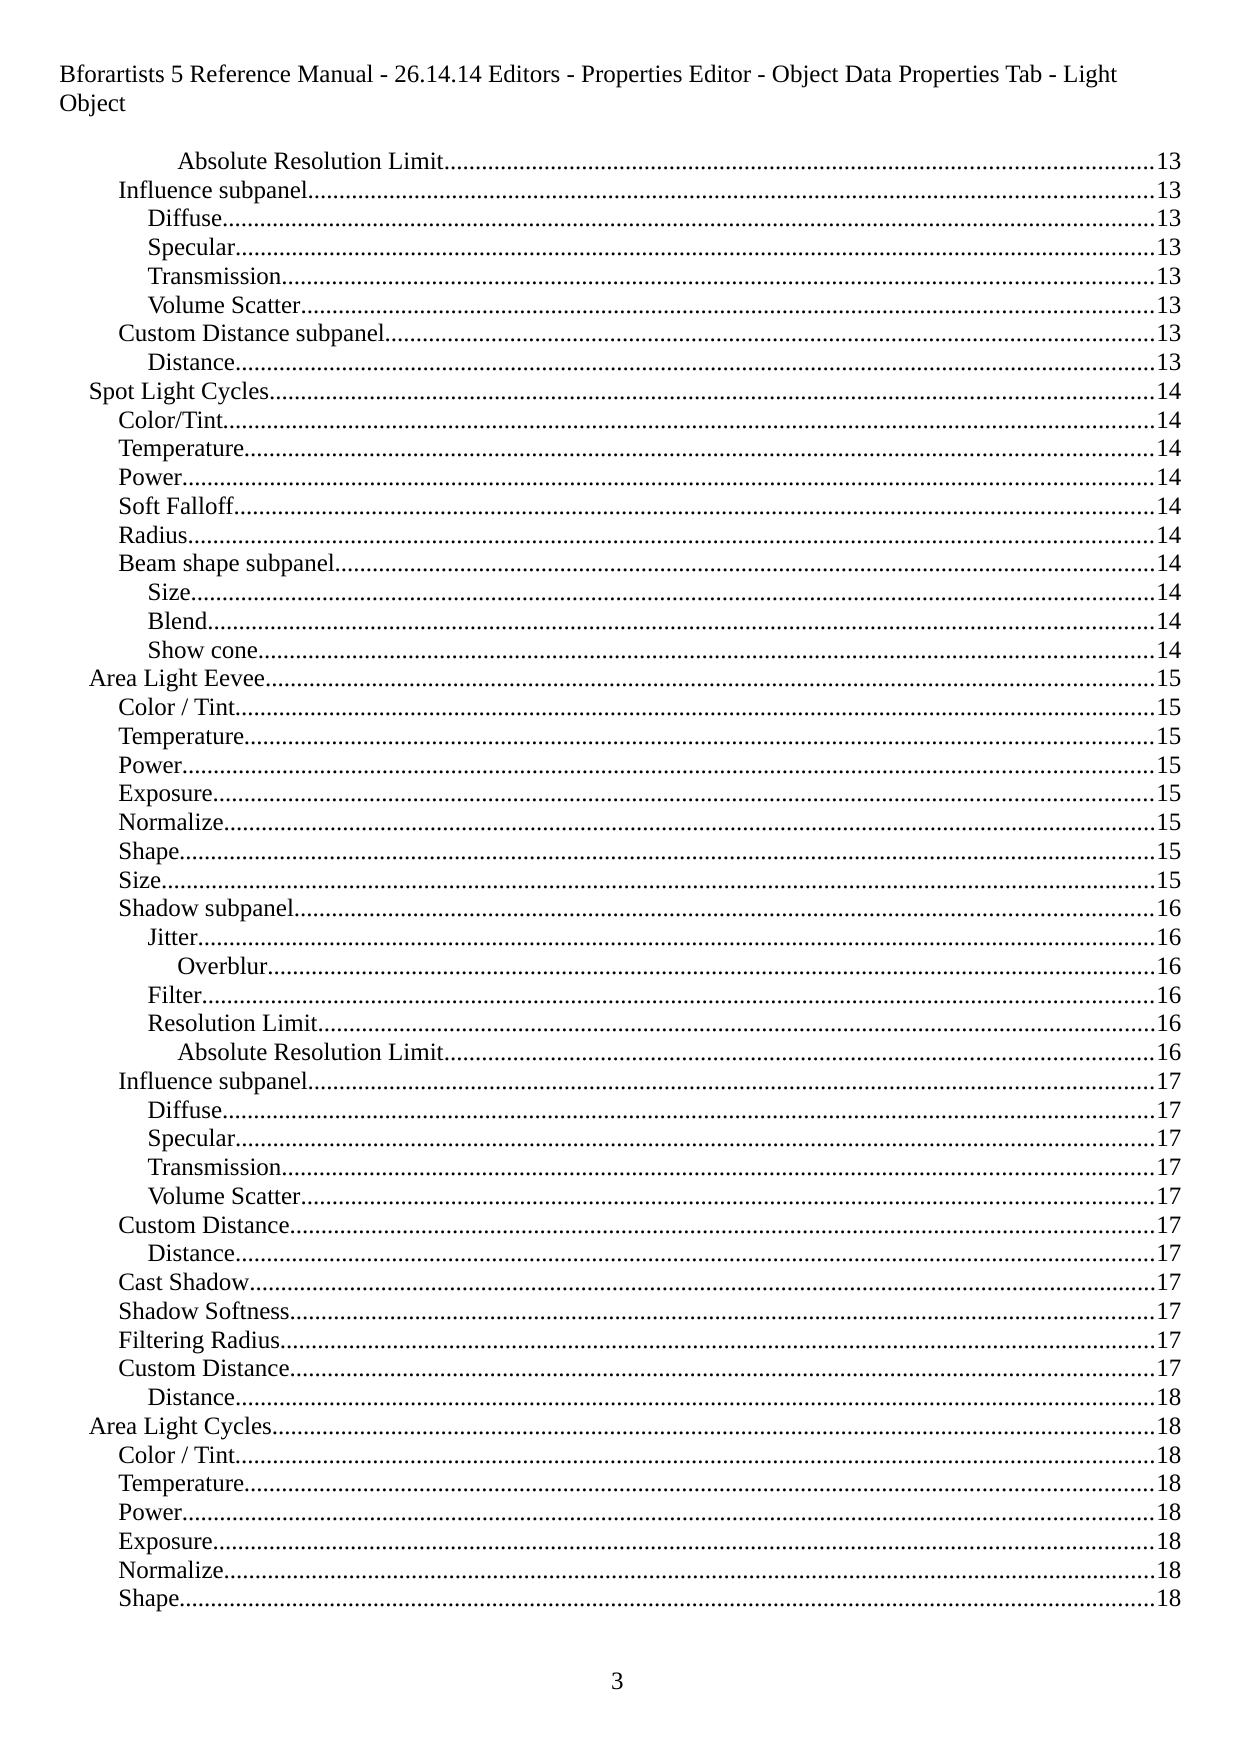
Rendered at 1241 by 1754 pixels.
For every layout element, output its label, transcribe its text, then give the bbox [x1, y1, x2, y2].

text Show cone 14 [147, 635, 1181, 663]
text Transmission 17 [147, 1152, 1181, 1181]
text Power 14 [118, 462, 1181, 491]
text Power 18 [118, 1497, 1181, 1526]
text Size 15 [118, 865, 1181, 893]
text Specular 13 [147, 232, 1181, 261]
text Custom Distance 17 [118, 1353, 1181, 1382]
text Exposure 18 [118, 1526, 1181, 1555]
text Influence subpanel 17 [118, 1066, 1181, 1095]
text Color / Tint 18 [118, 1440, 1181, 1468]
text Distance 17 [147, 1238, 1181, 1267]
text Volume Scatter 17 [147, 1181, 1181, 1210]
text Area Light Eevee 15 [88, 663, 1181, 692]
text Shape 15 [118, 836, 1181, 865]
text Absolute Resolution Limit 13 [177, 146, 1181, 175]
text Transmission 13 [147, 261, 1181, 290]
text Custom Distance subpanel 13 [118, 318, 1181, 347]
text Custom Distance 17 [118, 1210, 1181, 1238]
text Temperature 15 [118, 721, 1181, 750]
text Soft Falloff 14 [118, 491, 1181, 520]
text Power 15 [118, 750, 1181, 778]
text Temperature 18 [118, 1468, 1181, 1497]
text Size 14 [147, 577, 1181, 606]
text Blend 14 [147, 606, 1181, 635]
text Beam shape subpanel 14 [118, 548, 1181, 577]
text Spot Light Cycles 14 [88, 376, 1181, 405]
text Volume Scatter 13 [147, 290, 1181, 318]
text Diffuse 13 [147, 203, 1181, 232]
text Temperature 14 [118, 433, 1181, 462]
text Normalize 15 [118, 807, 1181, 836]
text Overblur 16 [177, 951, 1181, 980]
text Shadow subpanel 16 [118, 893, 1181, 922]
text Specular 17 [147, 1123, 1181, 1152]
text Normalize 18 [118, 1555, 1181, 1583]
text Resolution Limit 16 [147, 1008, 1181, 1037]
text Exposure 15 [118, 778, 1181, 807]
text Shadow Softness 17 [118, 1296, 1181, 1325]
text Filtering Radius 17 [118, 1325, 1181, 1353]
text Diffuse 17 [147, 1095, 1181, 1123]
text Jitter 16 [147, 922, 1181, 951]
text Cast Shadow 17 [118, 1267, 1181, 1296]
text Distance 18 [147, 1382, 1181, 1411]
text Radius 14 [118, 520, 1181, 548]
text Filter 16 [147, 980, 1181, 1008]
text Color / Tint 15 [118, 692, 1181, 721]
text Absolute Resolution Limit 16 [177, 1037, 1181, 1066]
text Color/Tint 14 [118, 405, 1181, 433]
text Area Light Cycles 18 [88, 1411, 1181, 1440]
text Influence subpanel 13 [118, 175, 1181, 203]
text Shape 18 [118, 1583, 1181, 1612]
text Distance 13 [147, 347, 1181, 376]
